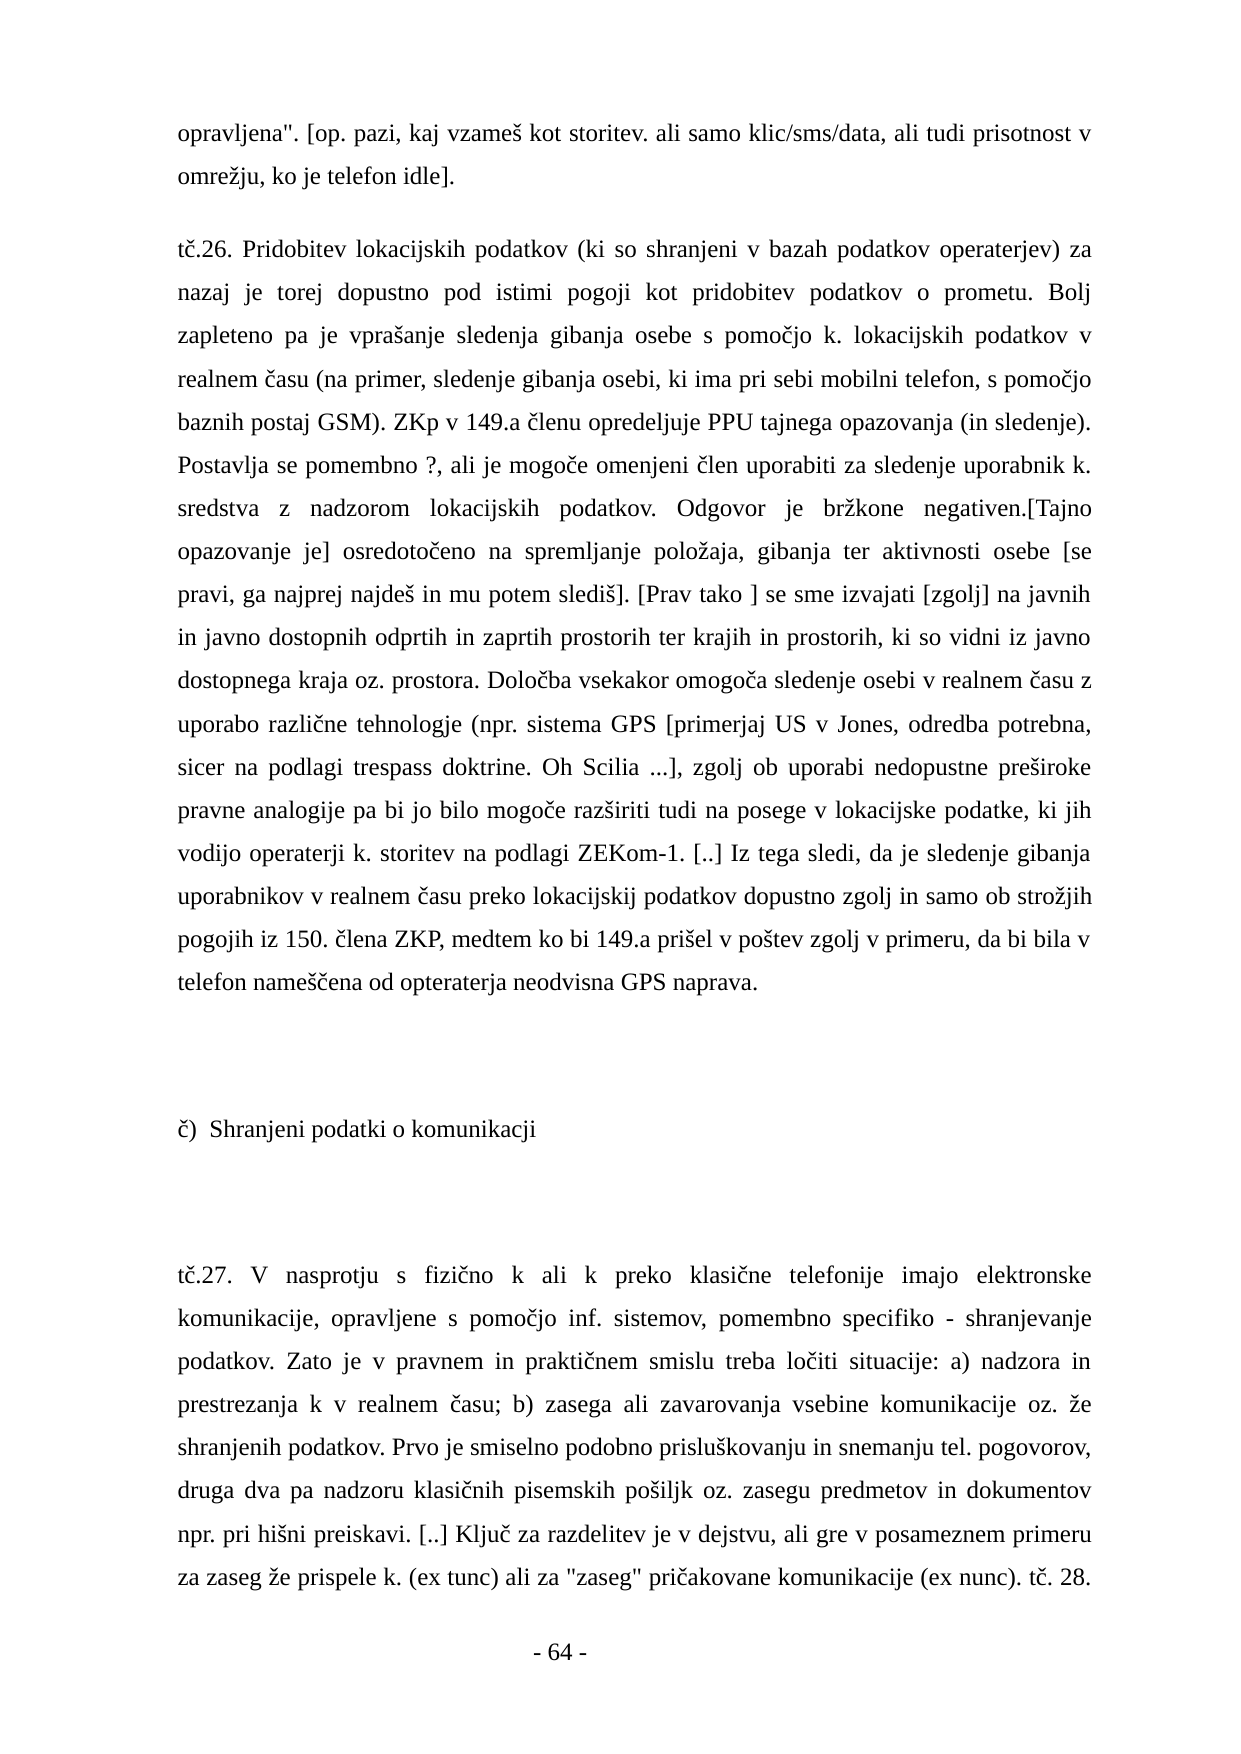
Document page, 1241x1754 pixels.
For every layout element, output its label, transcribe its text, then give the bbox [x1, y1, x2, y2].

text opravljena". [op. pazi, kaj vzameš kot storitev. ali samo klic/sms/data, ali tudi prisotnost v omrežju, ko je telefon idle]. [177, 118, 1093, 190]
text tč.26. Pridobitev lokacijskih podatkov (ki so shranjeni v bazah podatkov operaterjev) za nazaj je torej dopustno pod istimi pogoji kot pridobitev podatkov o prometu. Bolj zapleteno pa je vprašanje sledenja gibanja osebe s pomočjo k. lokacijskih podatkov v realnem času (na primer, sledenje gibanja osebi, ki ima pri sebi mobilni telefon, s pomočjo baznih postaj GSM). ZKp v 149.a členu opredeljuje PPU tajnega opazovanja (in sledenje). Postavlja se pomembno ?, ali je mogoče omenjeni člen uporabiti za sledenje uporabnik k. sredstva z nadzorom lokacijskih podatkov. Odgovor je bržkone negativen.[Tajno opazovanje je] osredotočeno na spremljanje položaja, gibanja ter aktivnosti osebe [se pravi, ga najprej najdeš in mu potem slediš]. [Prav tako ] se sme izvajati [zgolj] na javnih in javno dostopnih odprtih in zaprtih prostorih ter krajih in prostorih, ki so vidni iz javno dostopnega kraja oz. prostora. Določba vsekakor omogoča sledenje osebi v realnem času z uporabo različne tehnologje (npr. sistema GPS [primerjaj US v Jones, odredba potrebna, sicer na podlagi trespass doktrine. Oh Scilia ...], zgolj ob uporabi nedopustne preširoke pravne analogije pa bi jo bilo mogoče razširiti tudi na posege v lokacijske podatke, ki jih vodijo operaterji k. storitev na podlagi ZEKom-1. [..] Iz tega sledi, da je sledenje gibanja uporabnikov v realnem času preko lokacijskij podatkov dopustno zgolj in samo ob strožjih pogojih iz 150. člena ZKP, medtem ko bi 149.a prišel v poštev zgolj v primeru, da bi bila v telefon nameščena od opteraterja neodvisna GPS naprava. [177, 234, 1093, 996]
text tč.27. V nasprotju s fizično k ali k preko klasične telefonije imajo elektronske komunikacije, opravljene s pomočjo inf. sistemov, pomembno specifiko - shranjevanje podatkov. Zato je v pravnem in praktičnem smislu treba ločiti situacije: a) nadzora in prestrezanja k v realnem času; b) zasega ali zavarovanja vsebine komunikacije oz. že shranjenih podatkov. Prvo je smiselno podobno prisluškovanju in snemanju tel. pogovorov, druga dva pa nadzoru klasičnih pisemskih pošiljk oz. zasegu predmetov in dokumentov npr. pri hišni preiskavi. [..] Ključ za razdelitev je v dejstvu, ali gre v posameznem primeru za zaseg že prispele k. (ex tunc) ali za "zaseg" pričakovane komunikacije (ex nunc). tč. 28. [177, 1260, 1093, 1591]
text č) Shranjeni podatki o komunikacji [177, 1114, 1093, 1142]
